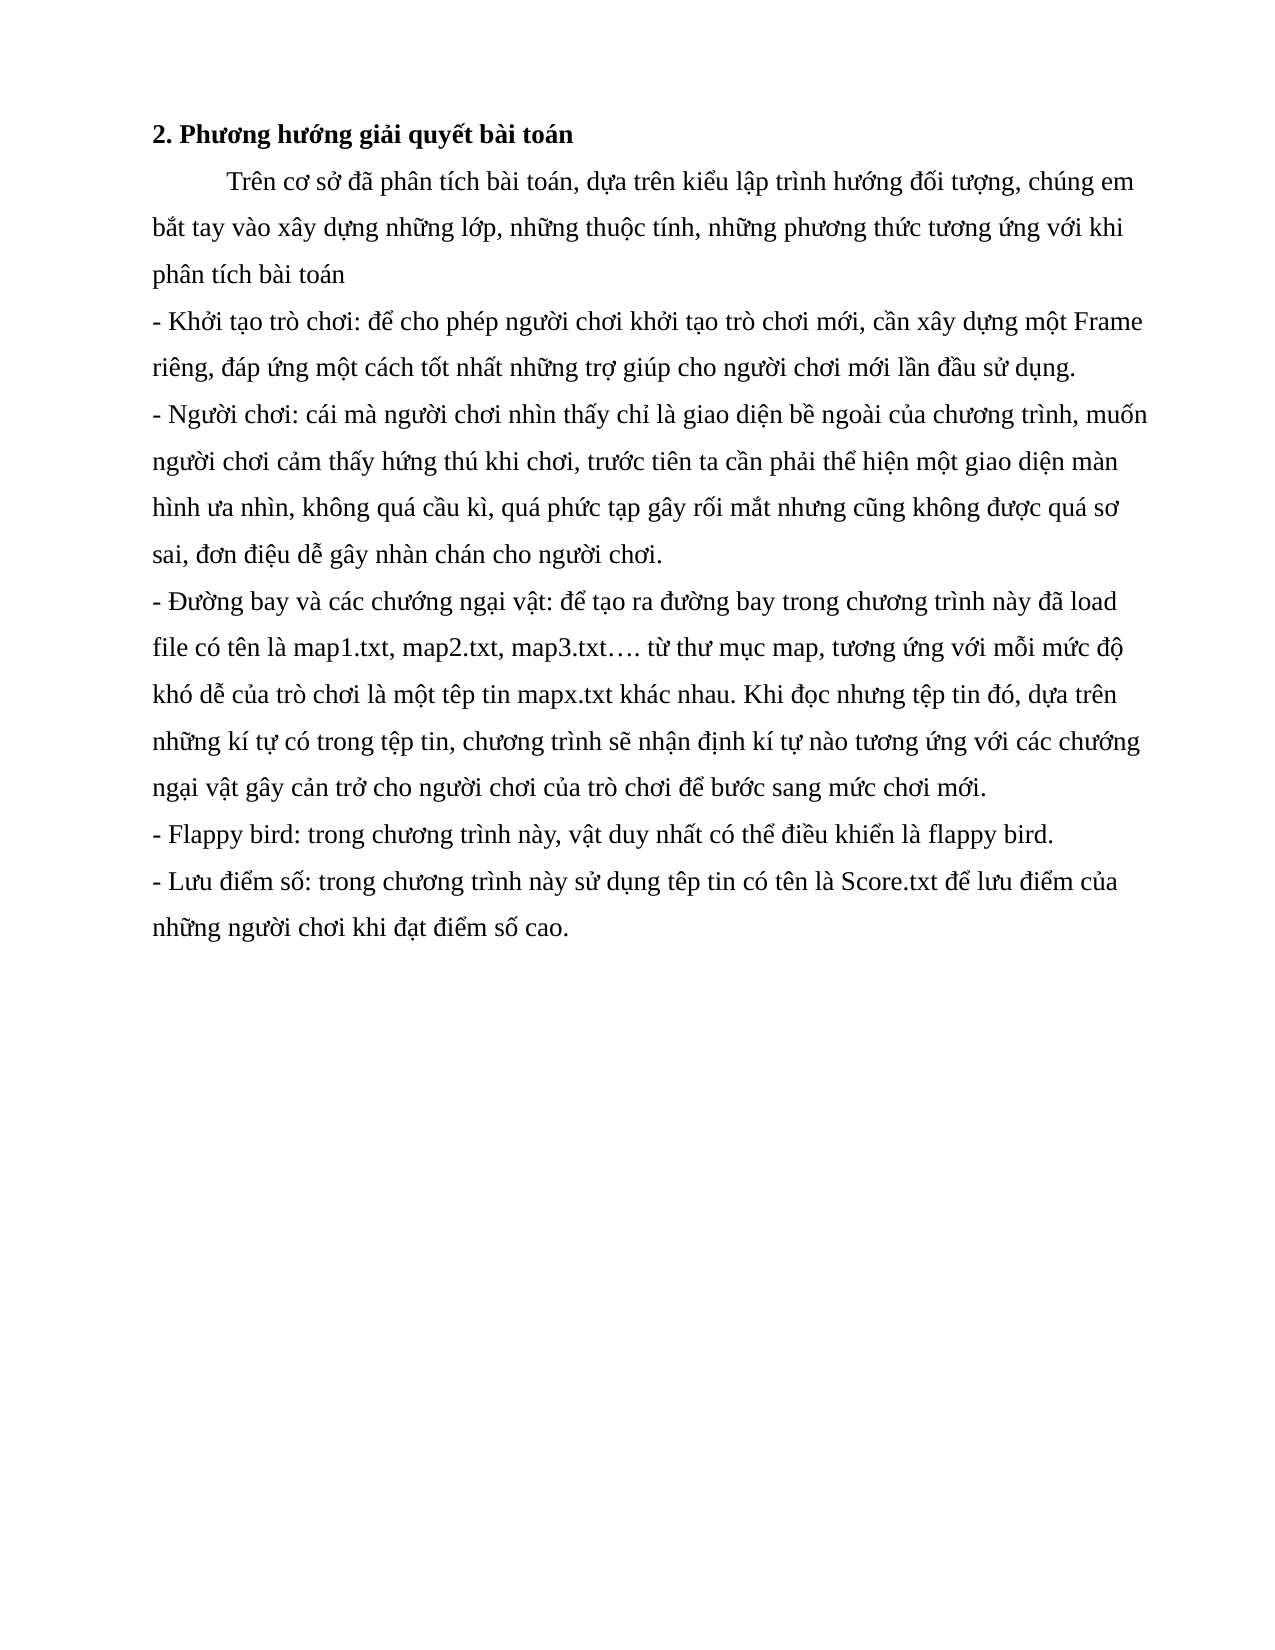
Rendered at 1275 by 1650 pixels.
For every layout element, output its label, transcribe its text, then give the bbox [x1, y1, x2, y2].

text - Flappy bird: trong chương trình này, vật duy nhất có thể điều khiển là flappy bird. [152, 818, 1156, 849]
text 2. Phương hướng giải quyết bài toán [152, 118, 1156, 149]
text bắt tay vào xây dựng những lớp, những thuộc tính, những phương thức tương ứng với khi phân tích bài toán [152, 211, 1156, 289]
text Trên cơ sở đã phân tích bài toán, dựa trên kiểu lập trình hướng đối tượng, chúng em [226, 165, 1156, 196]
text - Người chơi: cái mà người chơi nhìn thấy chỉ là giao diện bề ngoài của chương trình, muốn người chơi cảm thấy hứng thú khi chơi, trước tiên ta cần phải thể hiện một giao diện màn hình ưa nhìn, không quá cầu kì, quá phức tạp gây rối mắt nhưng cũng không được quá sơ sai, đơn điệu dễ gây nhàn chán cho người chơi. [152, 398, 1156, 569]
text - Khởi tạo trò chơi: để cho phép người chơi khởi tạo trò chơi mới, cần xây dựng một Frame riêng, đáp ứng một cách tốt nhất những trợ giúp cho người chơi mới lần đầu sử dụng. [152, 305, 1156, 383]
text - Lưu điểm số: trong chương trình này sử dụng têp tin có tên là Score.txt để lưu điểm của những người chơi khi đạt điểm số cao. [152, 865, 1156, 943]
text - Đường bay và các chướng ngại vật: để tạo ra đường bay trong chương trình này đã load file có tên là map1.txt, map2.txt, map3.txt…. từ thư mục map, tương ứng với mỗi mức độ khó dễ của trò chơi là một têp tin mapx.txt khác nhau. Khi đọc nhưng tệp tin đó, dựa trên những kí tự có trong tệp tin, chương trình sẽ nhận định kí tự nào tương ứng với các chướng ngại vật gây cản trở cho người chơi của trò chơi để bước sang mức chơi mới. [152, 585, 1156, 803]
